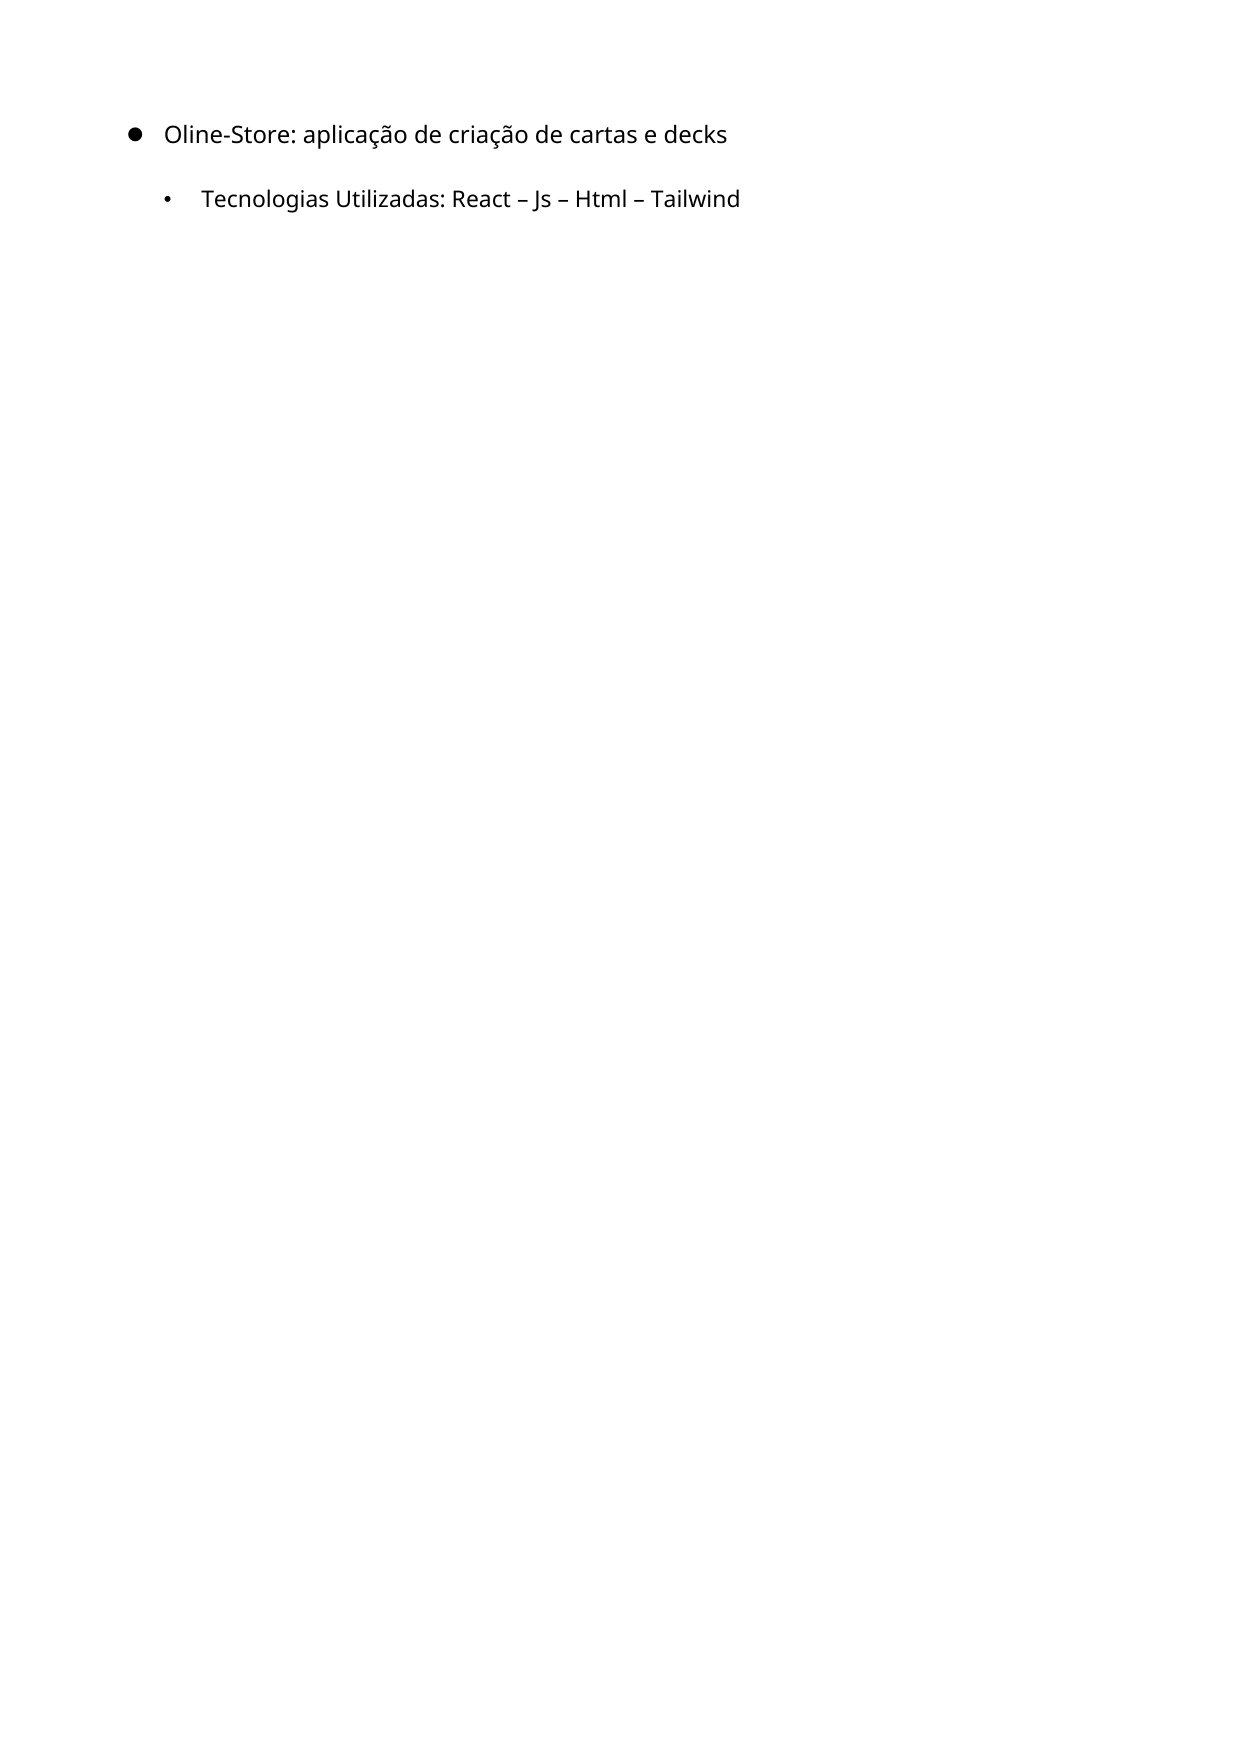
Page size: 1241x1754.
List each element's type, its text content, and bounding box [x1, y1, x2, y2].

list Oline-Store: aplicação de criação de cartas e decks [126, 118, 1168, 151]
list Tecnologias Utilizadas: React – Js – Html – Tailwind [163, 183, 1168, 214]
